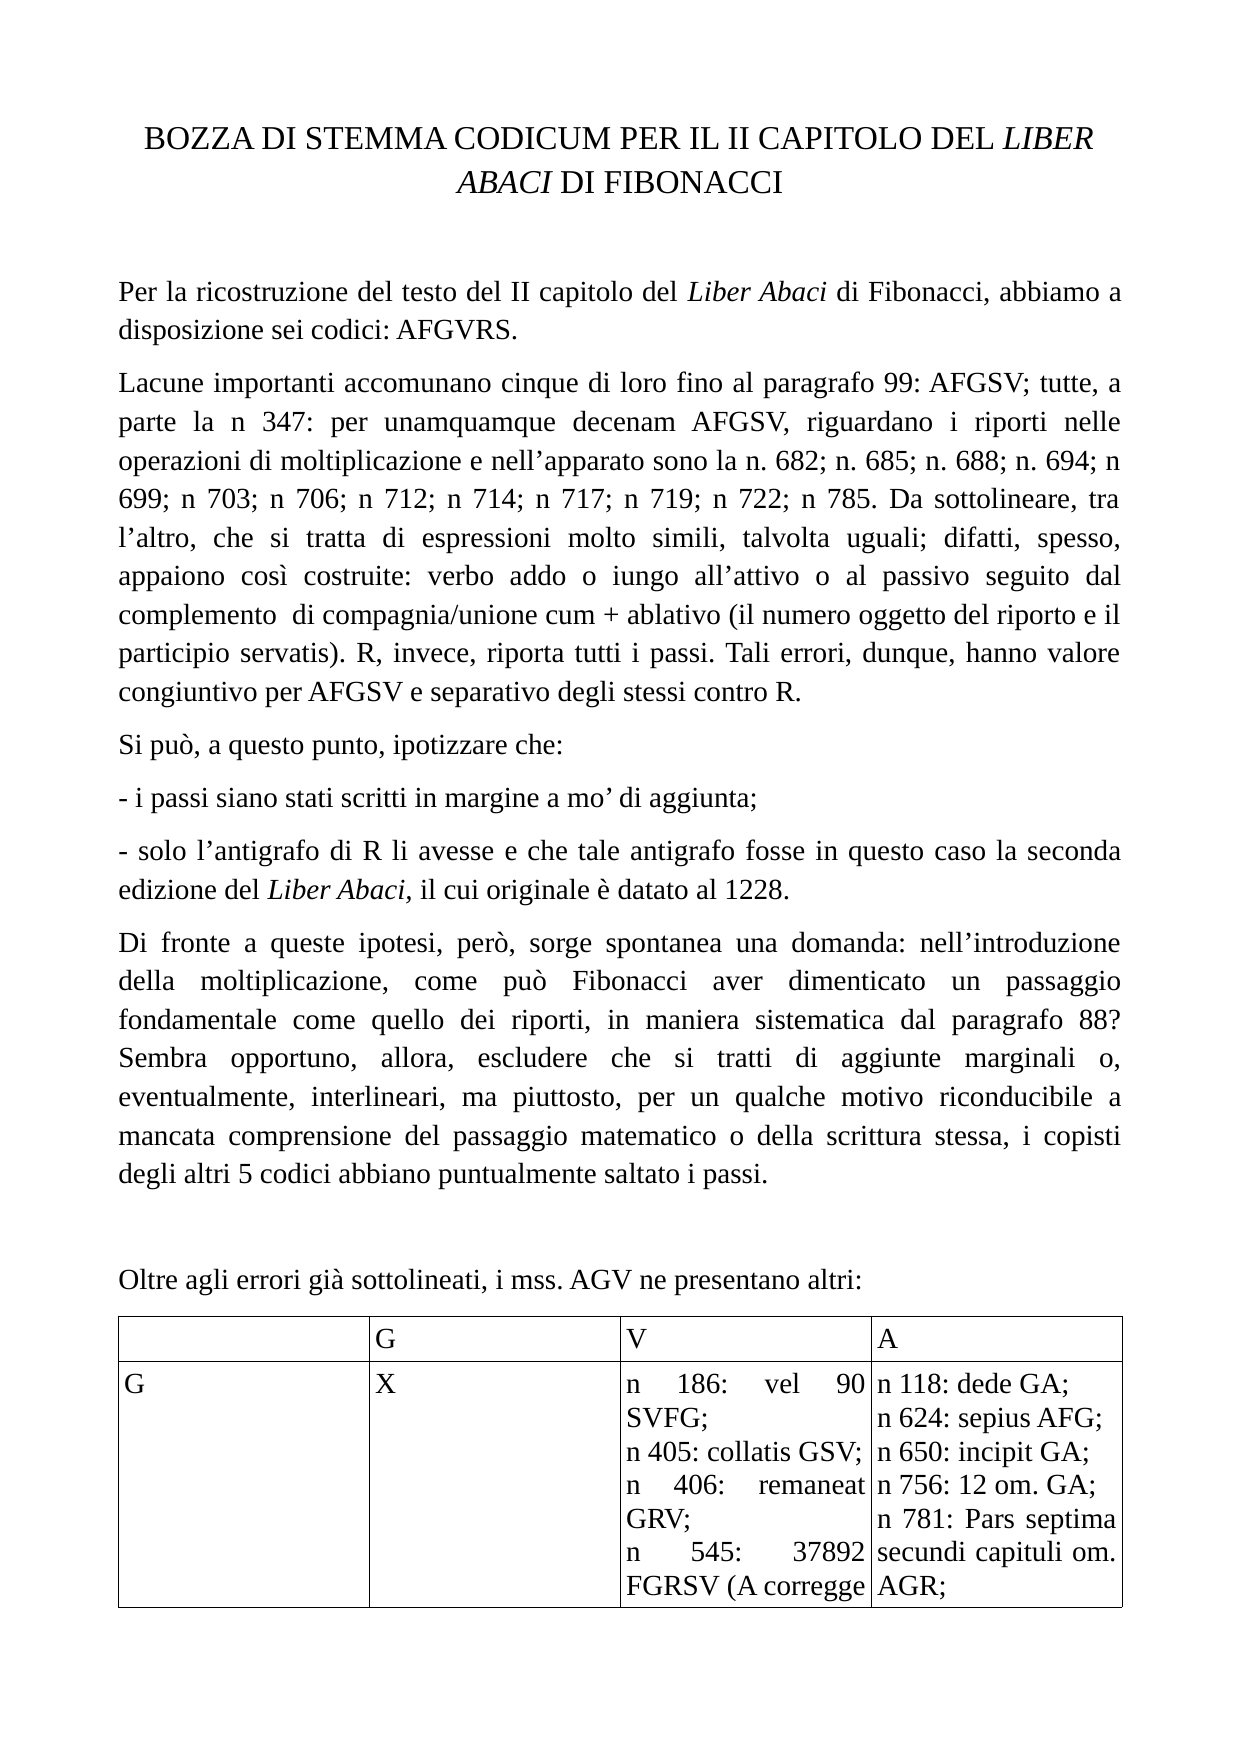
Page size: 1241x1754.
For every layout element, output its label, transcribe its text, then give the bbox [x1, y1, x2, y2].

text Lacune importanti accomunano cinque di loro fino al paragrafo 99: AFGSV; tutte, a parte la n 347: per unamquamque decenam AFGSV, riguardano i riporti nelle operazioni di moltiplicazione e nell’apparato sono la n. 682; n. 685; n. 688; n. 694; n 699; n 703; n 706; n 712; n 714; n 717; n 719; n 722; n 785. Da sottolineare, tra l’altro, che si tratta di espressioni molto simili, talvolta uguali; difatti, spesso, appaiono così costruite: verbo addo o iungo all’attivo o al passivo seguito dal complemento di compagnia/unione cum + ablativo (il numero oggetto del riporto e il participio servatis). R, invece, riporta tutti i passi. Tali errori, dunque, hanno valore congiuntivo per AFGSV e separativo degli stessi contro R. [118, 366, 1122, 707]
text Per la ricostruzione del testo del II capitolo del Liber Abaci di Fibonacci, abbiamo a disposizione sei codici: AFGVRS. [118, 274, 1122, 346]
table_header V [621, 1317, 871, 1361]
table_header [119, 1317, 369, 1361]
text Si può, a questo punto, ipotizzare che: [118, 727, 1122, 761]
text Oltre agli errori già sottolineati, i mss. AGV ne presentano altri: [118, 1262, 1122, 1296]
table_cell n 118: dede GA; n 624: sepius AFG; n 650: incipit GA; n 756: 12 om. GA; n 781: Pars septima secundi capituli om. AGR; [872, 1362, 1122, 1607]
table_cell G [119, 1362, 369, 1607]
text Di fronte a queste ipotesi, però, sorge spontanea una domanda: nell’introduzione della moltiplicazione, come può Fibonacci aver dimenticato un passaggio fondamentale come quello dei riporti, in maniera sistematica dal paragrafo 88? Sembra opportuno, allora, escludere che si tratti di aggiunte marginali o, eventualmente, interlineari, ma piuttosto, per un qualche motivo riconducibile a mancata comprensione del passaggio matematico o della scrittura stessa, i copisti degli altri 5 codici abbiano puntualmente saltato i passi. [118, 925, 1122, 1190]
table_header G [370, 1317, 620, 1361]
table_cell X [370, 1362, 620, 1607]
text - i passi siano stati scritti in margine a mo’ di aggiunta; [118, 780, 1122, 814]
text BOZZA DI STEMMA CODICUM PER IL II CAPITOLO DEL LIBER ABACI DI FIBONACCI [118, 118, 1122, 201]
table_header A [872, 1317, 1122, 1361]
table_cell n 186: vel 90 SVFG; n 405: collatis GSV; n 406: remaneat GRV; n 545: 37892 FGRSV (A corregge [621, 1362, 871, 1607]
text - solo l’antigrafo di R li avesse e che tale antigrafo fosse in questo caso la seconda edizione del Liber Abaci, il cui originale è datato al 1228. [118, 833, 1122, 905]
